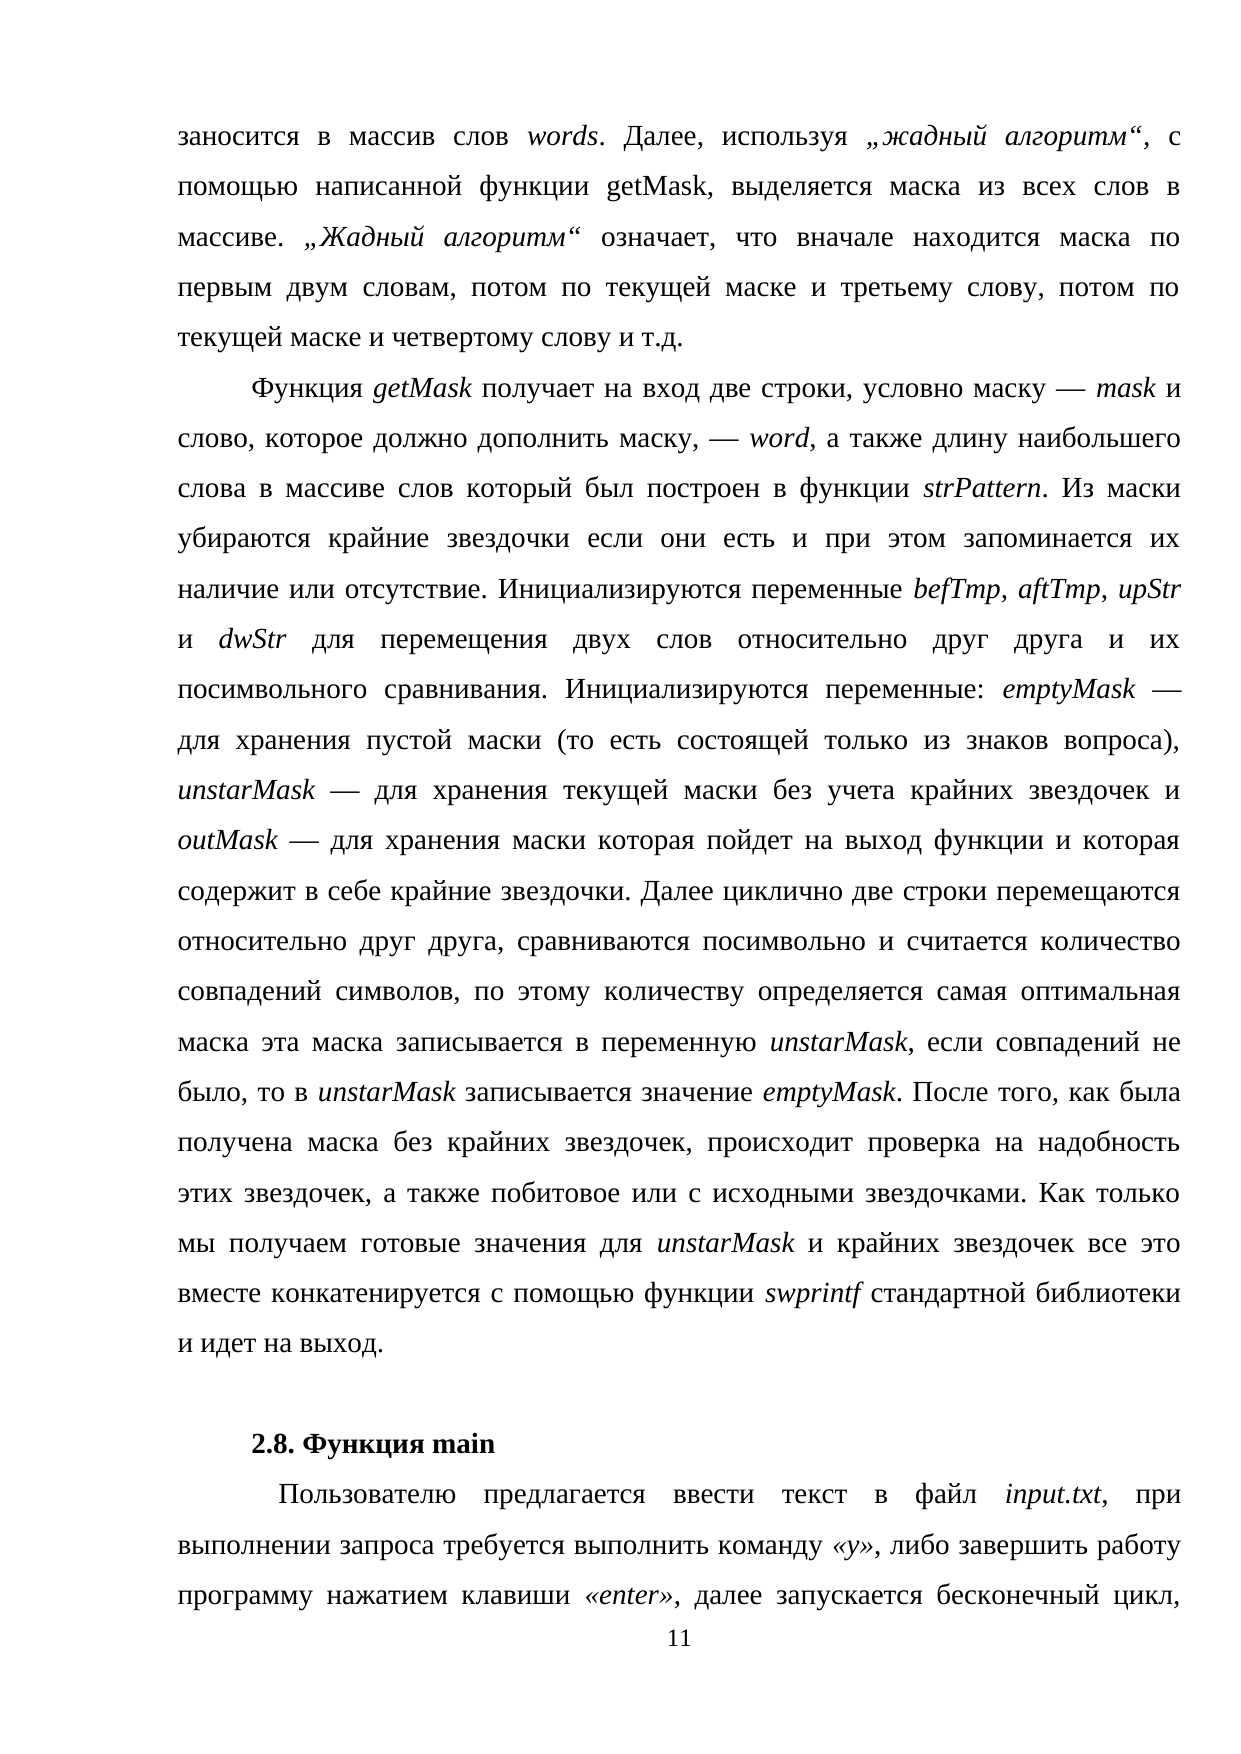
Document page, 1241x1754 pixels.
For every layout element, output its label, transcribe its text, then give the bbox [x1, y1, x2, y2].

text заносится в массив слов words. Далее, используя „жадный алгоритм“, с помощью написанной функции getMask, выделяется маска из всех слов в массиве. „Жадный алгоритм“ означает, что вначале находится маска по первым двум словам, потом по текущей маске и третьему слову, потом по текущей маске и четвертому слову и т.д. [177, 118, 1181, 353]
text Функция getMask получает на вход две строки, условно маску — mask и слово, которое должно дополнить маску, — word, а также длину наибольшего слова в массиве слов который был построен в функции strPattern. Из маски убираются крайние звездочки если они есть и при этом запоминается их наличие или отсутствие. Инициализируются переменные befTmp, aftTmp, upStr и dwStr для перемещения двух слов относительно друг друга и их посимвольного сравнивания. Инициализируются переменные: emptyMask — для хранения пустой маски (то есть состоящей только из знаков вопроса), unstarMask — для хранения текущей маски без учета крайних звездочек и outMask — для хранения маски которая пойдет на выход функции и которая содержит в себе крайние звездочки. Далее циклично две строки перемещаются относительно друг друга, сравниваются посимвольно и считается количество совпадений символов, по этому количеству определяется самая оптимальная маска эта маска записывается в переменную unstarMask, если совпадений не было, то в unstarMask записывается значение emptyMask. После того, как была получена маска без крайних звездочек, происходит проверка на надобность этих звездочек, а также побитовое или с исходными звездочками. Как только мы получаем готовые значения для unstarMask и крайних звездочек все это вместе конкатенируется с помощью функции swprintf стандартной библиотеки и идет на выход. [177, 370, 1181, 1359]
text Пользователю предлагается ввести текст в файл input.txt, при выполнении запроса требуется выполнить команду «y», либо завершить работу программу нажатием клавиши «enter», далее запускается бесконечный цикл, [177, 1477, 1181, 1611]
text 2.8. Функция main [177, 1426, 1181, 1460]
